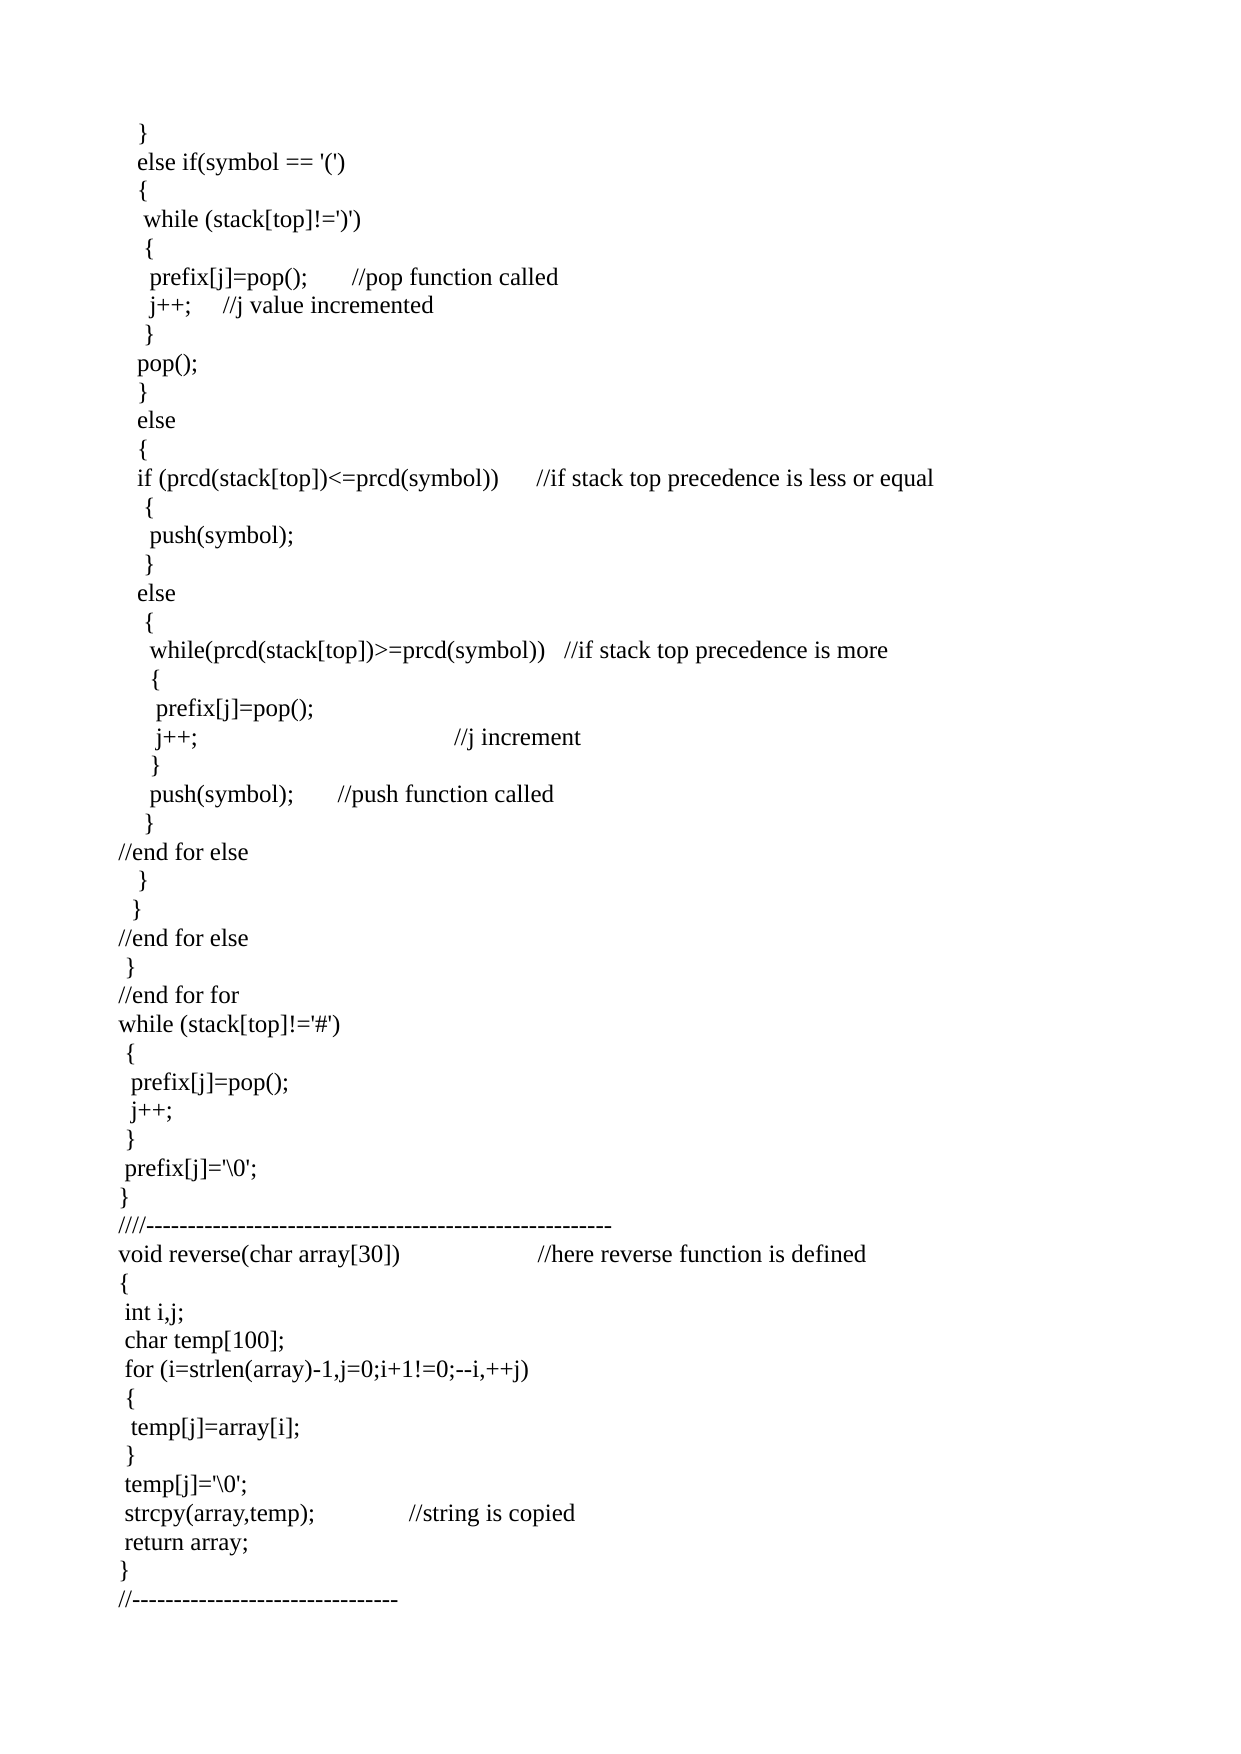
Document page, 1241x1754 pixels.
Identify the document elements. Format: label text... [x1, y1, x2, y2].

text char temp[100]; [118, 1326, 1122, 1354]
text j++; //j value incremented [118, 291, 1122, 319]
text ////-------------------------------------------------------- [118, 1211, 1122, 1239]
text { [118, 607, 1122, 636]
text int i,j; [118, 1297, 1122, 1326]
text while(prcd(stack[top])>=prcd(symbol)) //if stack top precedence is more [118, 636, 1122, 664]
text j++; //j increment [118, 722, 1122, 751]
text { [118, 1268, 1122, 1297]
text } [118, 952, 1122, 981]
text j++; [118, 1096, 1122, 1124]
text } [118, 118, 1122, 147]
text { [118, 492, 1122, 521]
text strcpy(array,temp); //string is copied [118, 1498, 1122, 1527]
text prefix[j]=pop(); [118, 693, 1122, 722]
text { [118, 664, 1122, 693]
text } [118, 866, 1122, 894]
text if (prcd(stack[top])<=prcd(symbol)) //if stack top precedence is less or equal [118, 463, 1122, 492]
text prefix[j]=pop(); //pop function called [118, 262, 1122, 291]
text prefix[j]=pop(); [118, 1067, 1122, 1096]
text } [118, 377, 1122, 406]
text } [118, 894, 1122, 923]
text //end for for [118, 981, 1122, 1009]
text temp[j]='\0'; [118, 1469, 1122, 1498]
text { [118, 1383, 1122, 1412]
text else [118, 578, 1122, 607]
text push(symbol); [118, 521, 1122, 549]
text } [118, 1441, 1122, 1469]
text { [118, 1038, 1122, 1067]
text else [118, 406, 1122, 434]
text } [118, 1124, 1122, 1153]
text //end for else [118, 923, 1122, 952]
text push(symbol); //push function called [118, 779, 1122, 808]
text pop(); [118, 348, 1122, 377]
text } [118, 751, 1122, 779]
text } [118, 319, 1122, 348]
text } [118, 1182, 1122, 1211]
text void reverse(char array[30]) //here reverse function is defined [118, 1239, 1122, 1268]
text } [118, 1556, 1122, 1584]
text } [118, 808, 1122, 837]
text while (stack[top]!=')') [118, 204, 1122, 233]
text prefix[j]='\0'; [118, 1153, 1122, 1182]
text for (i=strlen(array)-1,j=0;i+1!=0;--i,++j) [118, 1354, 1122, 1383]
text } [118, 549, 1122, 578]
text while (stack[top]!='#') [118, 1009, 1122, 1038]
text else if(symbol == '(') [118, 147, 1122, 176]
text return array; [118, 1527, 1122, 1556]
text temp[j]=array[i]; [118, 1412, 1122, 1441]
text { [118, 233, 1122, 262]
text //-------------------------------- [118, 1584, 1122, 1613]
text { [118, 434, 1122, 463]
text //end for else [118, 837, 1122, 866]
text { [118, 176, 1122, 204]
